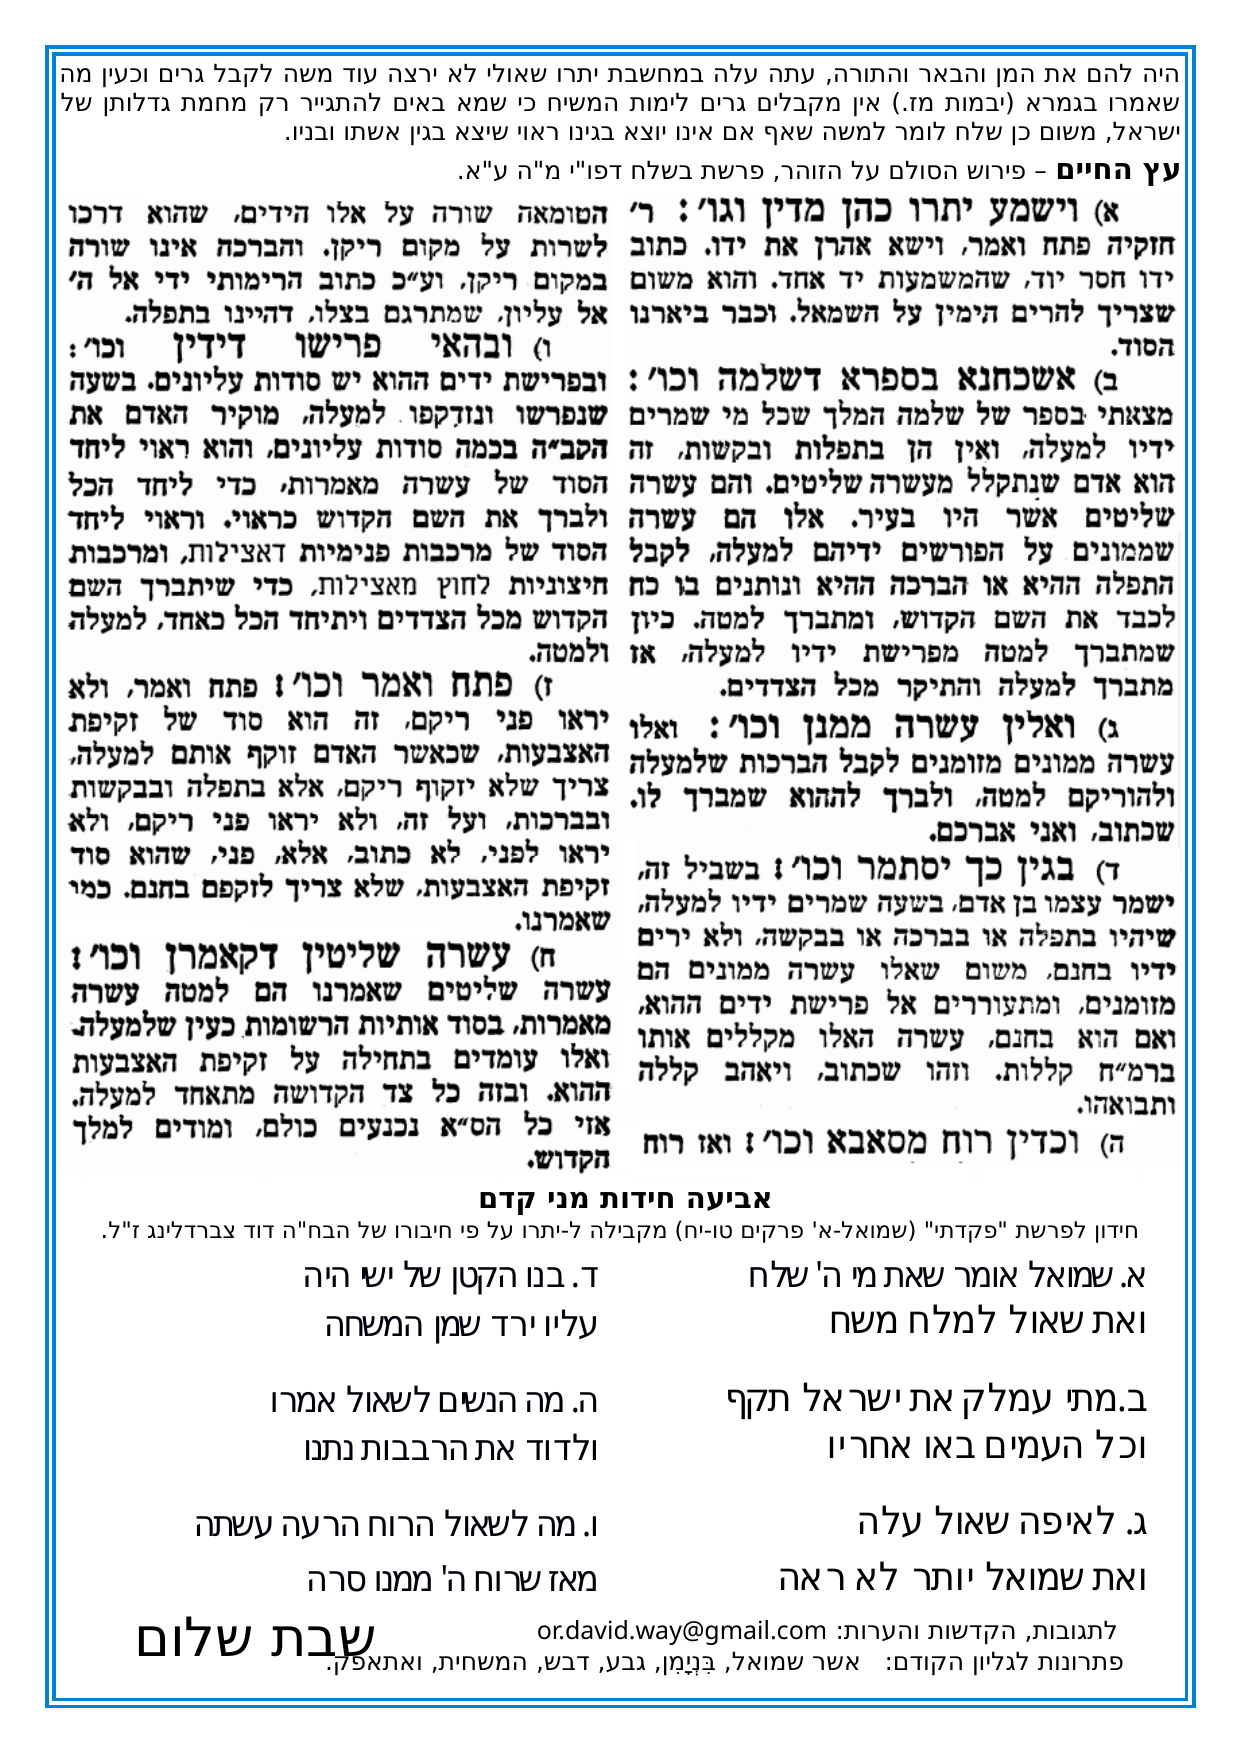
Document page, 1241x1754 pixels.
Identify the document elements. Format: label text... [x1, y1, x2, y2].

text היה להם את המן והבאר והתורה, עתה עלה במחשבת יתרו שאולי לא ירצה עוד משה לקבל גרים וכעין מה שאמרו בגמרא (יבמות מז.) אין מקבלים גרים לימות המשיח כי שמא באים להתגייר רק מחמת גדלותן של ישראל, משום כן שלח לומר למשה שאף אם אינו יוצא בגינו ראוי שיצא בגין אשתו ובניו. [59, 59, 1182, 146]
list פתרונות לגליון הקודם: אשר שמואל, בִּנְיָמִן, גבע, דבש, המשחית, ואתאפק. [59, 1647, 1185, 1676]
text חידון לפרשת "פקדתי" (שמואל-א' פרקים טו-יח) מקבילה ל-יתרו על פי חיבורו של הבח"ה דוד צברדלינג ז"ל. [59, 1216, 1182, 1245]
text עץ החיים – פירוש הסולם על הזוהר, פרשת בשלח דפו"י מ"ה ע"א. [59, 152, 1182, 186]
text אביעה חידות מני קדם [59, 1182, 1182, 1216]
picture [58, 192, 1182, 1182]
list לתגובות, הקדשות והערות: or.david.way@gmail.com [59, 1245, 1182, 1647]
